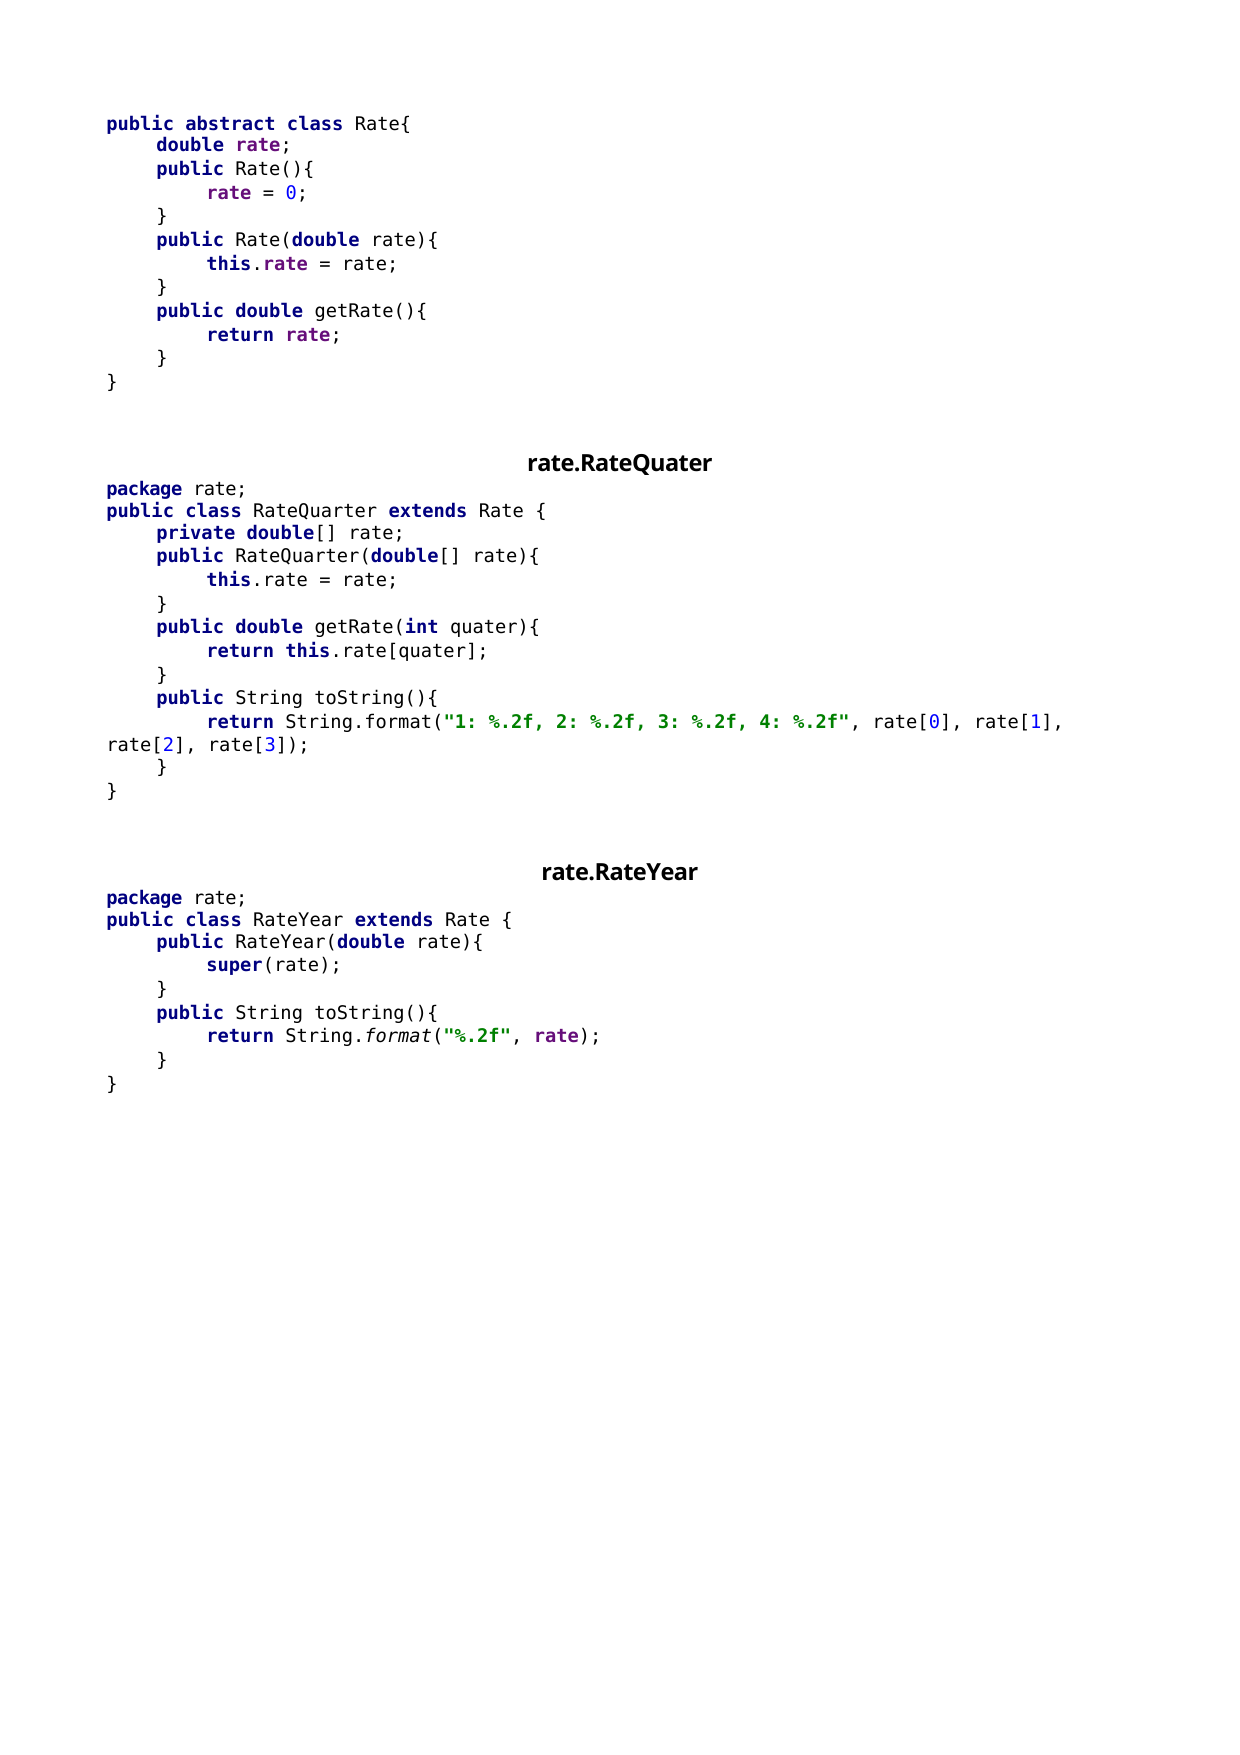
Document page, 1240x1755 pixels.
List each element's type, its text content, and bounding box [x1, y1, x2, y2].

text package rate; [106, 478, 1133, 500]
text public RateQuarter(double[] rate){ [106, 545, 1133, 569]
text public Rate(){ [106, 158, 1133, 182]
text package rate; [106, 887, 1133, 909]
text } [106, 780, 1133, 802]
text } [106, 756, 1133, 780]
text return rate; [106, 323, 1133, 347]
text } [106, 663, 1133, 687]
text } [106, 205, 1133, 229]
text return String.format("%.2f", rate); [106, 1025, 1133, 1049]
text return this.rate[quater]; [106, 640, 1133, 663]
text super(rate); [106, 954, 1133, 978]
text rate.RateQuater [106, 446, 1133, 478]
text rate = 0; [106, 182, 1133, 205]
text public double getRate(){ [106, 300, 1133, 323]
text public abstract class Rate{ [106, 112, 1133, 134]
text } [106, 978, 1133, 1002]
text private double[] rate; [106, 522, 1133, 545]
text } [106, 347, 1133, 371]
text double rate; [106, 134, 1133, 158]
text public class RateQuarter extends Rate { [106, 500, 1133, 522]
text } [106, 593, 1133, 616]
text } [106, 1049, 1133, 1073]
text public Rate(double rate){ [106, 229, 1133, 253]
text public String toString(){ [106, 1002, 1133, 1025]
text public RateYear(double rate){ [106, 931, 1133, 954]
text this.rate = rate; [106, 569, 1133, 593]
text return String.format("1: %.2f, 2: %.2f, 3: %.2f, 4: %.2f", rate[0], rate[1], rate[2], rate[3]); [106, 711, 1133, 756]
text } [106, 371, 1133, 393]
text rate.RateYear [106, 855, 1133, 887]
text public class RateYear extends Rate { [106, 909, 1133, 931]
text this.rate = rate; [106, 253, 1133, 276]
text } [106, 276, 1133, 300]
text public String toString(){ [106, 687, 1133, 711]
text } [106, 1073, 1133, 1094]
text public double getRate(int quater){ [106, 616, 1133, 640]
